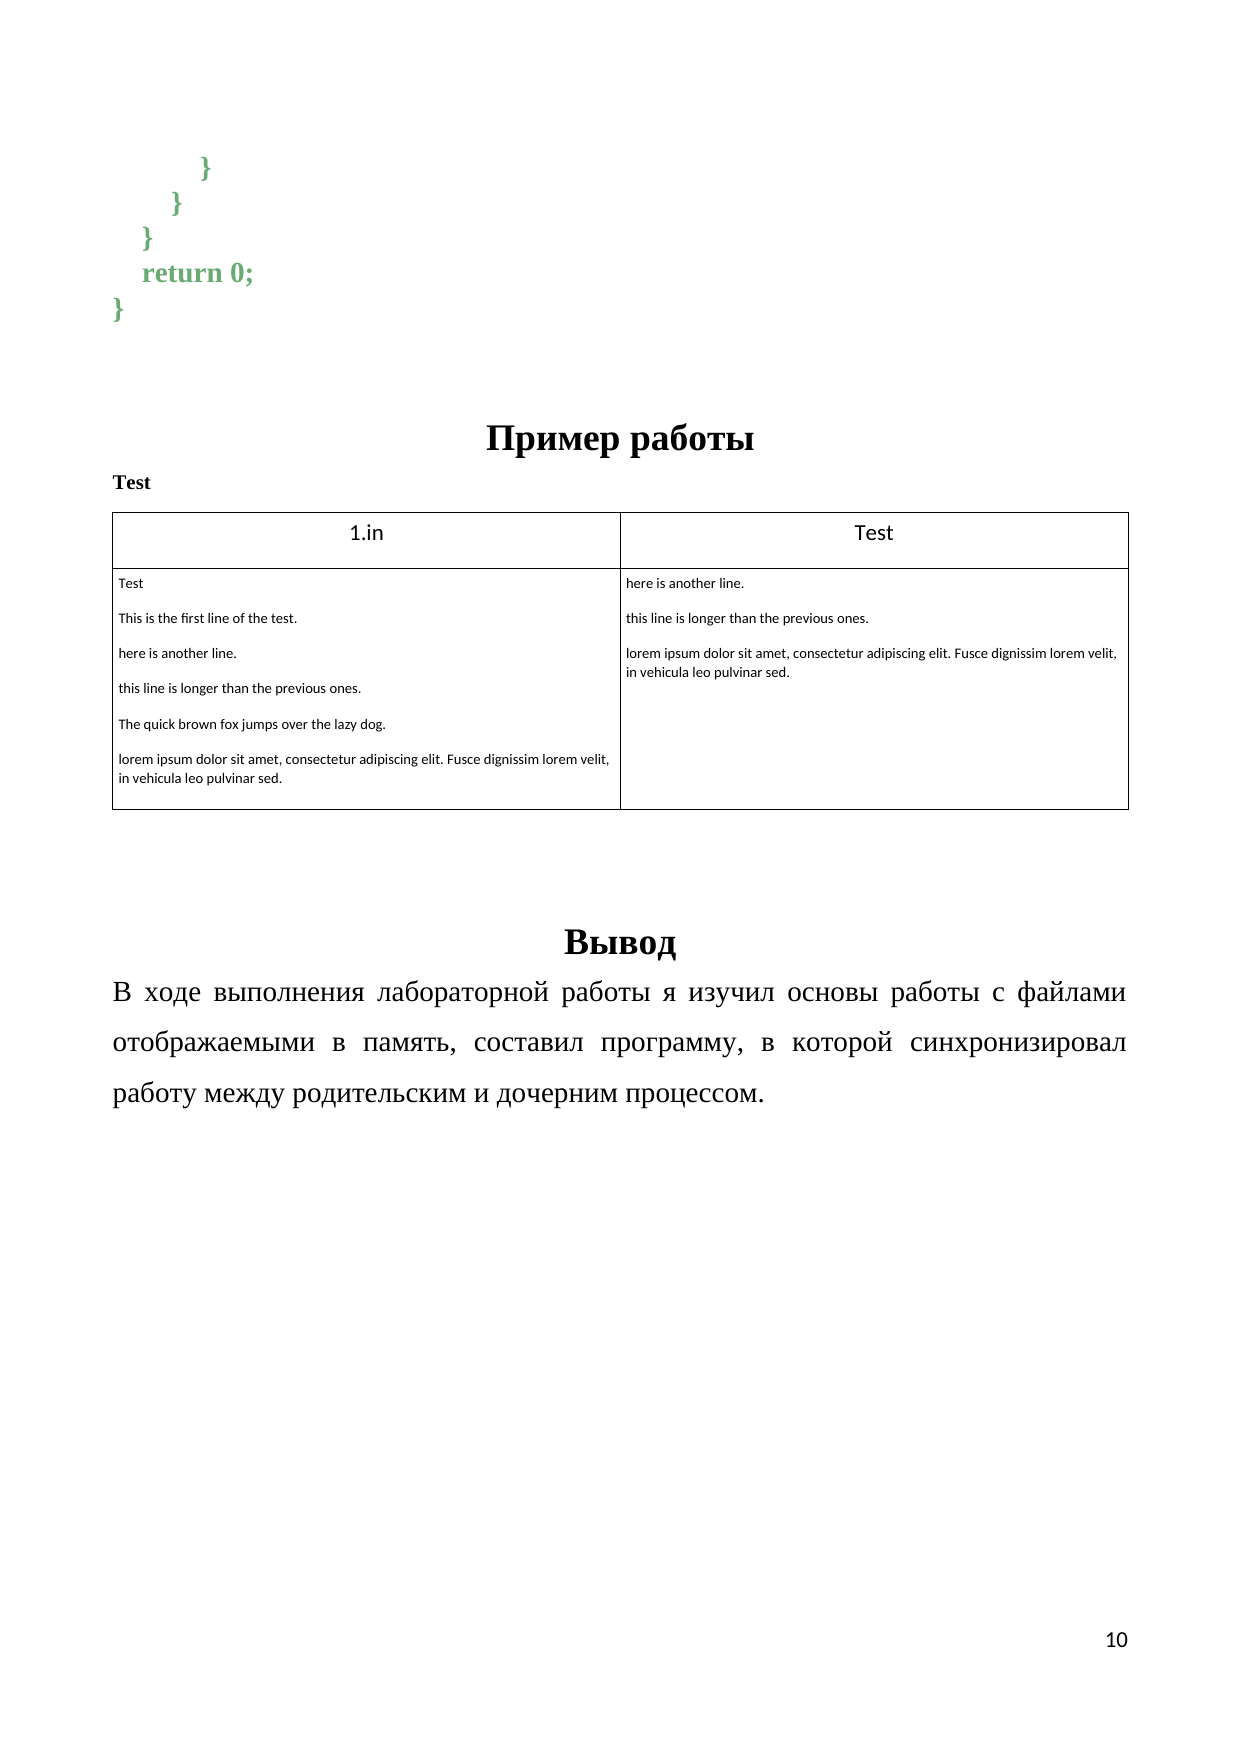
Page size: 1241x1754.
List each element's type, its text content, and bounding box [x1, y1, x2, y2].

text В ходе выполнения лабораторной работы я изучил основы работы с файлами отображаемыми в память, составил программу, в которой синхронизировал работу между родительским и дочерним процессом. [112, 974, 1128, 1108]
text } [112, 291, 1128, 349]
text } [112, 150, 1128, 183]
table_cell Test This is the first line of the test. here is another line. this line is longer than the previous ones. The quick brown fox jumps over the lazy dog. lorem ipsum dolor sit amet, consectetur adipiscing elit. Fusce dignissim lorem velit, in vehicula leo pulvinar sed. [113, 569, 620, 809]
text Test [112, 470, 1128, 494]
subtitle Вывод [112, 919, 1128, 962]
text } [112, 220, 1128, 254]
table_header Test [621, 513, 1128, 568]
text } [112, 185, 1128, 219]
table_header 1.in [113, 513, 620, 568]
table_cell here is another line. this line is longer than the previous ones. lorem ipsum dolor sit amet, consectetur adipiscing elit. Fusce dignissim lorem velit, in vehicula leo pulvinar sed. [621, 569, 1128, 809]
subtitle Пример работы [112, 415, 1128, 458]
text return 0; [112, 256, 1128, 289]
